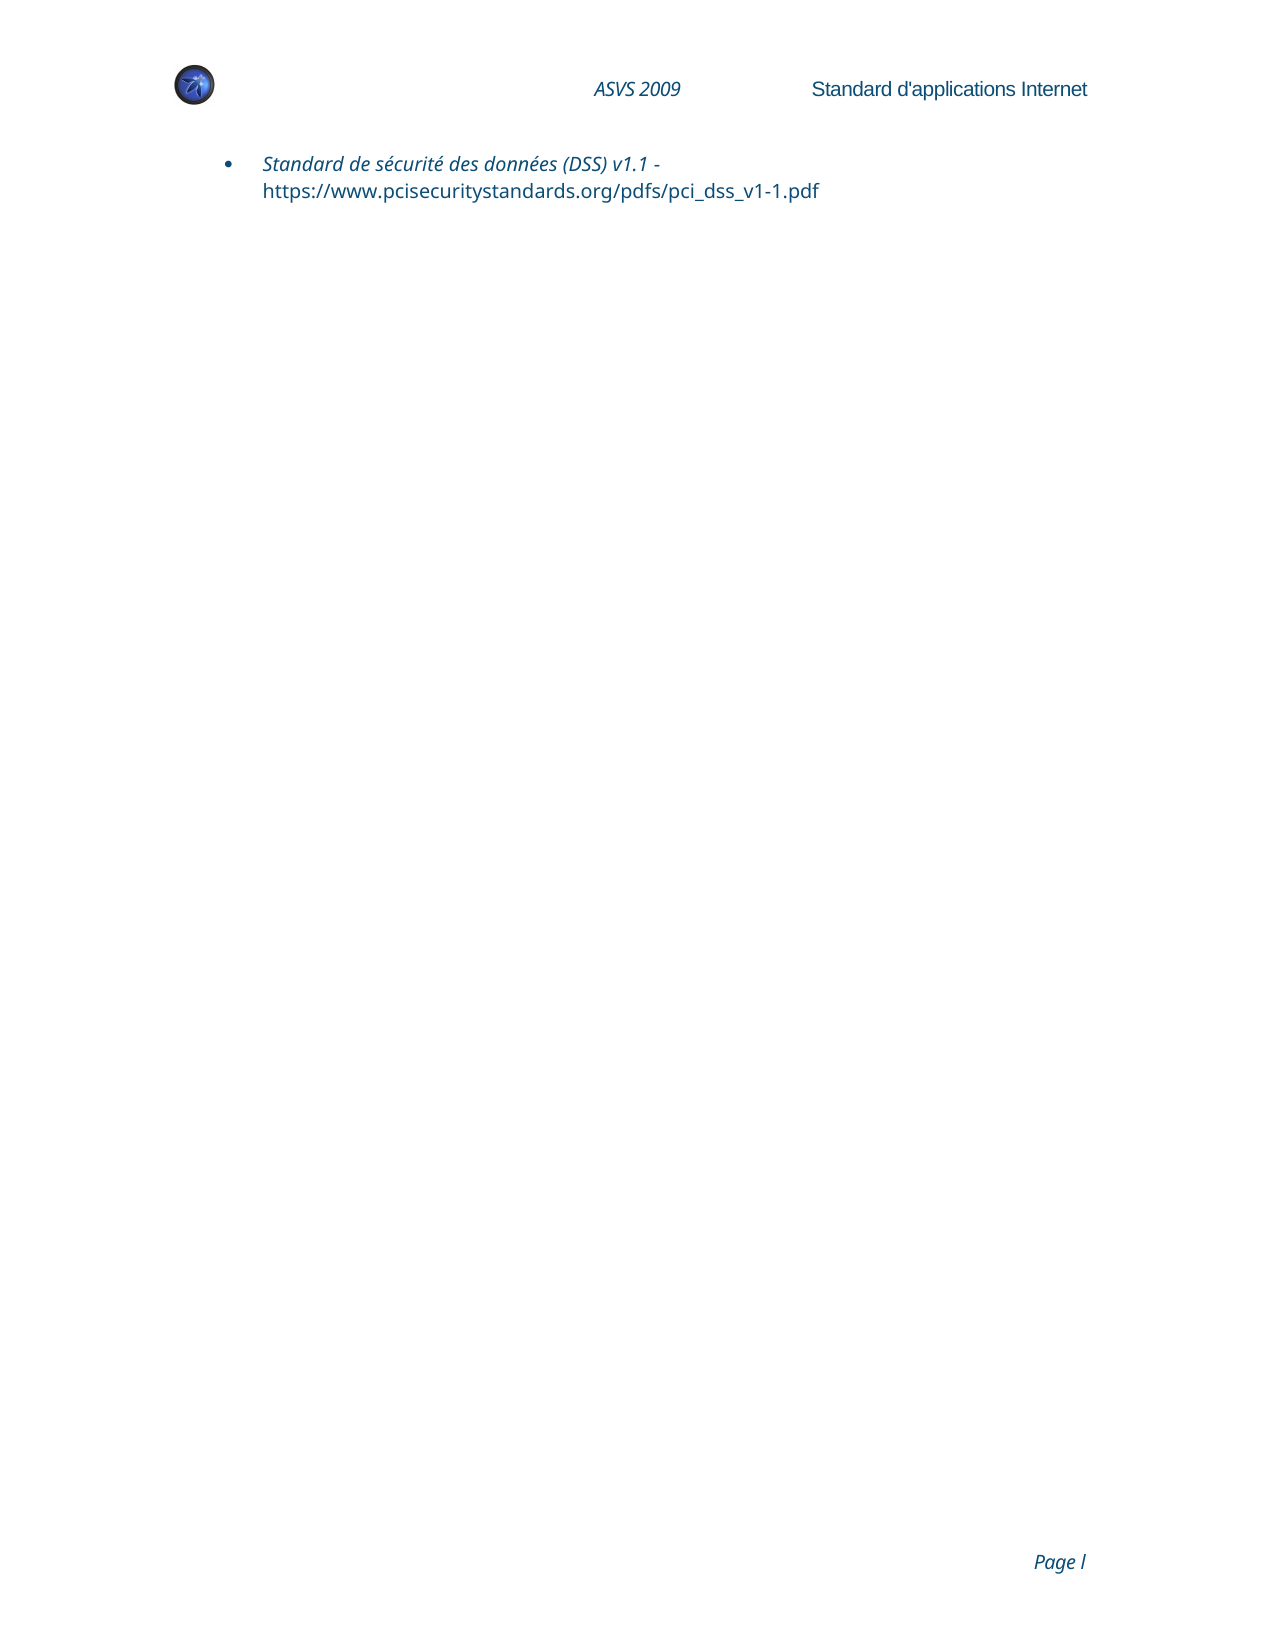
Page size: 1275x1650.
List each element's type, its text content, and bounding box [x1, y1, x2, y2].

list Standard de sécurité des données (DSS) v1.1 - https://www.pcisecuritystandards.org/pdfs/pci_dss_v1-1.pdf [225, 150, 1087, 204]
picture [173, 64, 216, 106]
